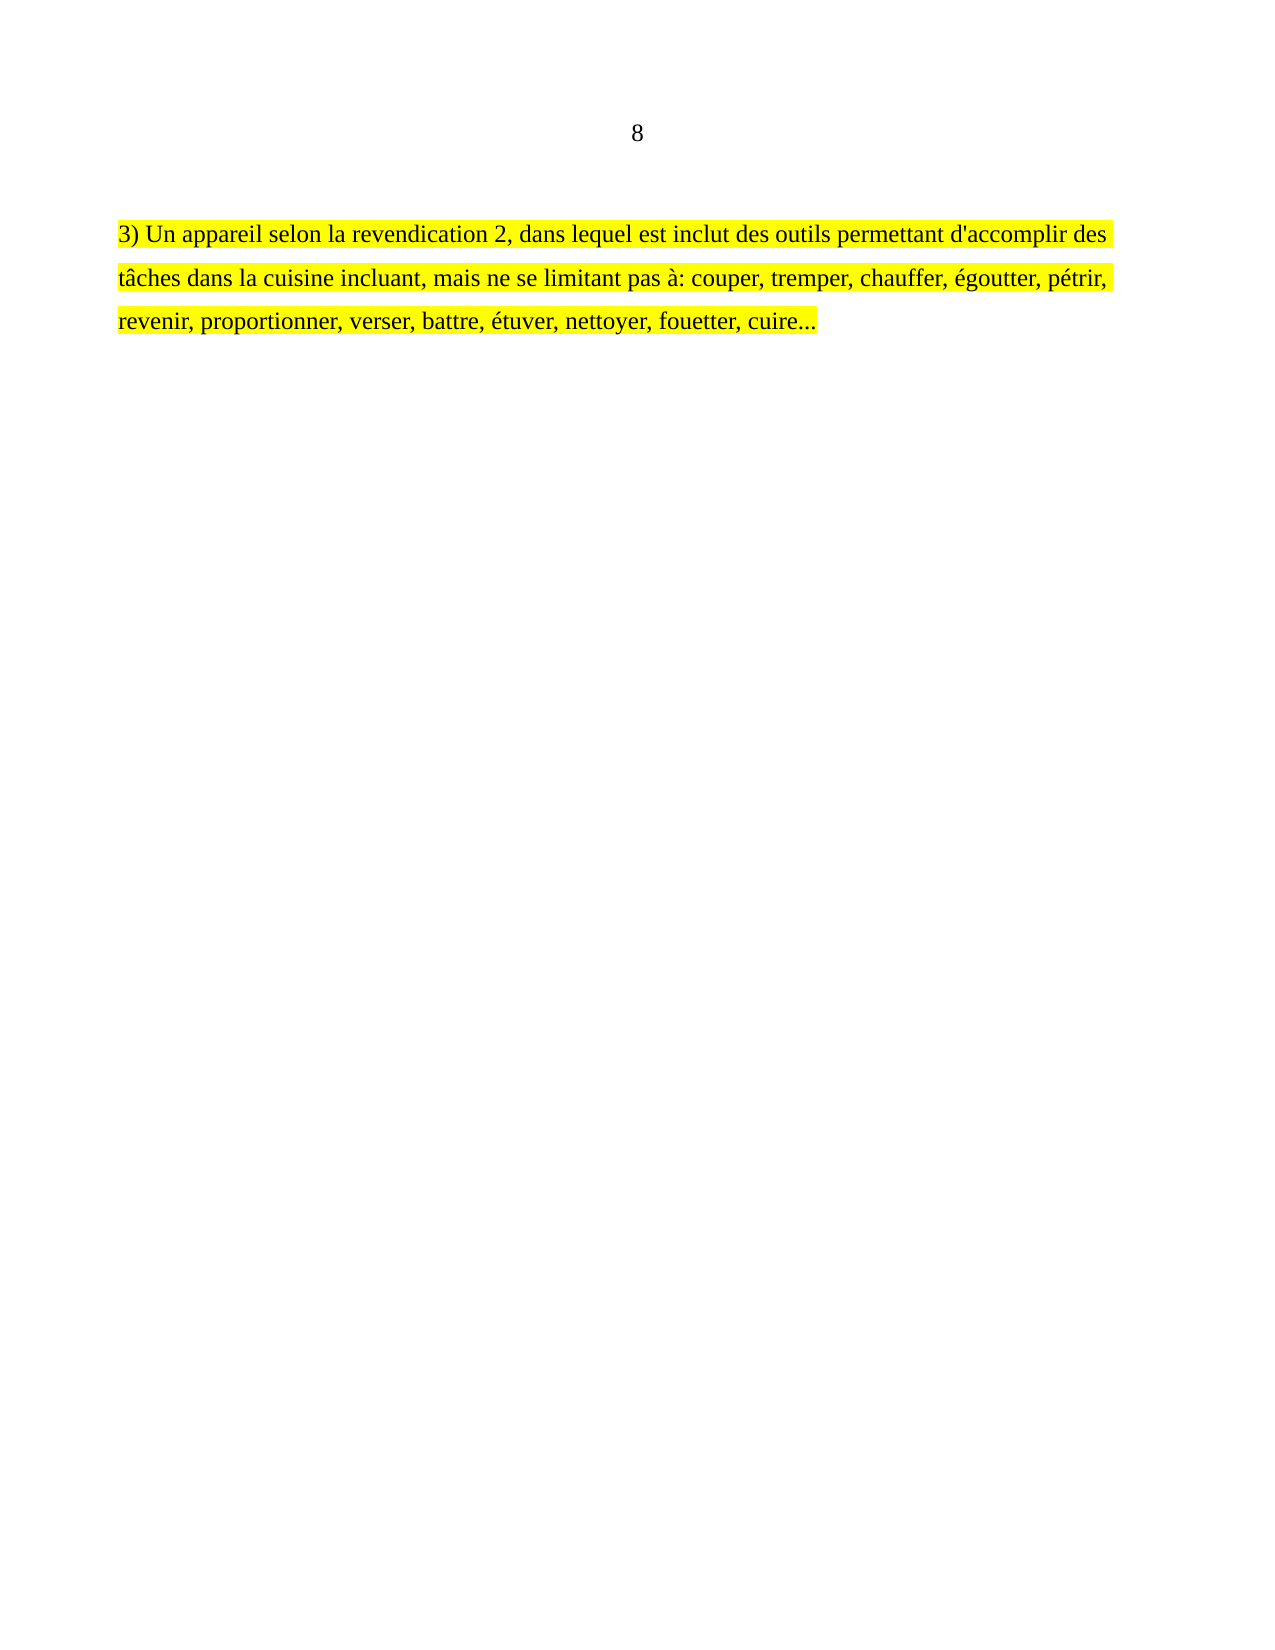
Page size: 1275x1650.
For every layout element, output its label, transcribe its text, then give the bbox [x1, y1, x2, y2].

text 3) Un appareil selon la revendication 2, dans lequel est inclut des outils permettant d'accomplir des tâches dans la cuisine incluant, mais ne se limitant pas à: couper, tremper, chauffer, égoutter, pétrir, revenir, proportionner, verser, battre, étuver, nettoyer, fouetter, cuire... [118, 219, 1157, 334]
